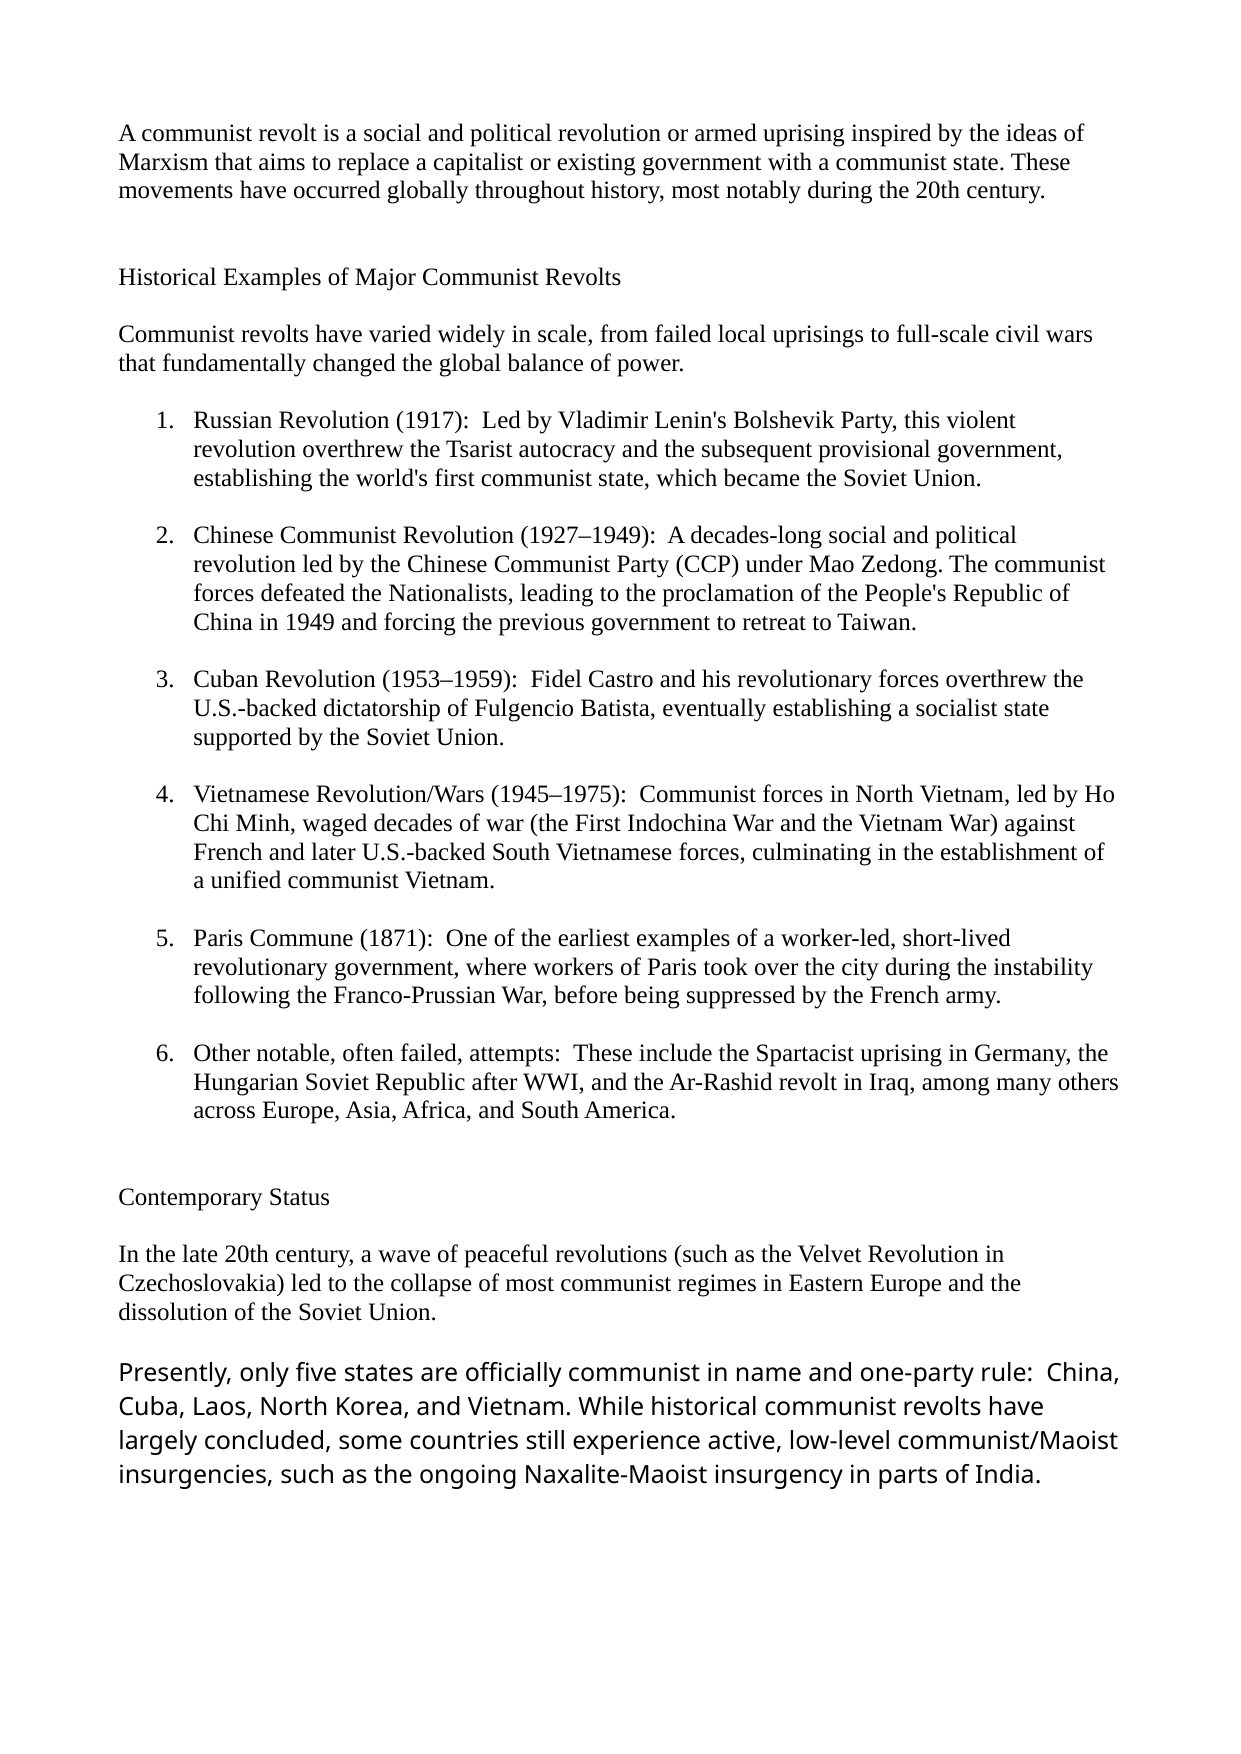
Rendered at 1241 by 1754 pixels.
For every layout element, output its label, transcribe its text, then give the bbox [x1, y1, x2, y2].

text Presently, only five states are officially communist in name and one-party rule: China, Cuba, Laos, North Korea, and Vietnam. While historical communist revolts have largely concluded, some countries still experience active, low-level communist/Maoist insurgencies, such as the ongoing Naxalite-Maoist insurgency in parts of India. [118, 1354, 1122, 1491]
list Paris Commune (1871): One of the earliest examples of a worker-led, short-lived revolutionary government, where workers of Paris took over the city during the instability following the Franco-Prussian War, before being suppressed by the French army. [156, 923, 1122, 1009]
text A communist revolt is a social and political revolution or armed uprising inspired by the ideas of Marxism that aims to replace a capitalist or existing government with a communist state. These movements have occurred globally throughout history, most notably during the 20th century. [118, 118, 1122, 204]
text Communist revolts have varied widely in scale, from failed local uprisings to full-scale civil wars that fundamentally changed the global balance of power. [118, 319, 1122, 377]
text Contemporary Status [118, 1182, 1122, 1211]
list Vietnamese Revolution/Wars (1945–1975): Communist forces in North Vietnam, led by Ho Chi Minh, waged decades of war (the First Indochina War and the Vietnam War) against French and later U.S.-backed South Vietnamese forces, culminating in the establishment of a unified communist Vietnam. [156, 779, 1122, 894]
list Other notable, often failed, attempts: These include the Spartacist uprising in Germany, the Hungarian Soviet Republic after WWI, and the Ar-Rashid revolt in Iraq, among many others across Europe, Asia, Africa, and South America. [156, 1038, 1122, 1124]
list Chinese Communist Revolution (1927–1949): A decades-long social and political revolution led by the Chinese Communist Party (CCP) under Mao Zedong. The communist forces defeated the Nationalists, leading to the proclamation of the People's Republic of China in 1949 and forcing the previous government to retreat to Taiwan. [156, 521, 1122, 636]
text Historical Examples of Major Communist Revolts [118, 262, 1122, 291]
list Russian Revolution (1917): Led by Vladimir Lenin's Bolshevik Party, this violent revolution overthrew the Tsarist autocracy and the subsequent provisional government, establishing the world's first communist state, which became the Soviet Union. [156, 406, 1122, 492]
text In the late 20th century, a wave of peaceful revolutions (such as the Velvet Revolution in Czechoslovakia) led to the collapse of most communist regimes in Eastern Europe and the dissolution of the Soviet Union. [118, 1239, 1122, 1326]
list Cuban Revolution (1953–1959): Fidel Castro and his revolutionary forces overthrew the U.S.-backed dictatorship of Fulgencio Batista, eventually establishing a socialist state supported by the Soviet Union. [156, 664, 1122, 751]
